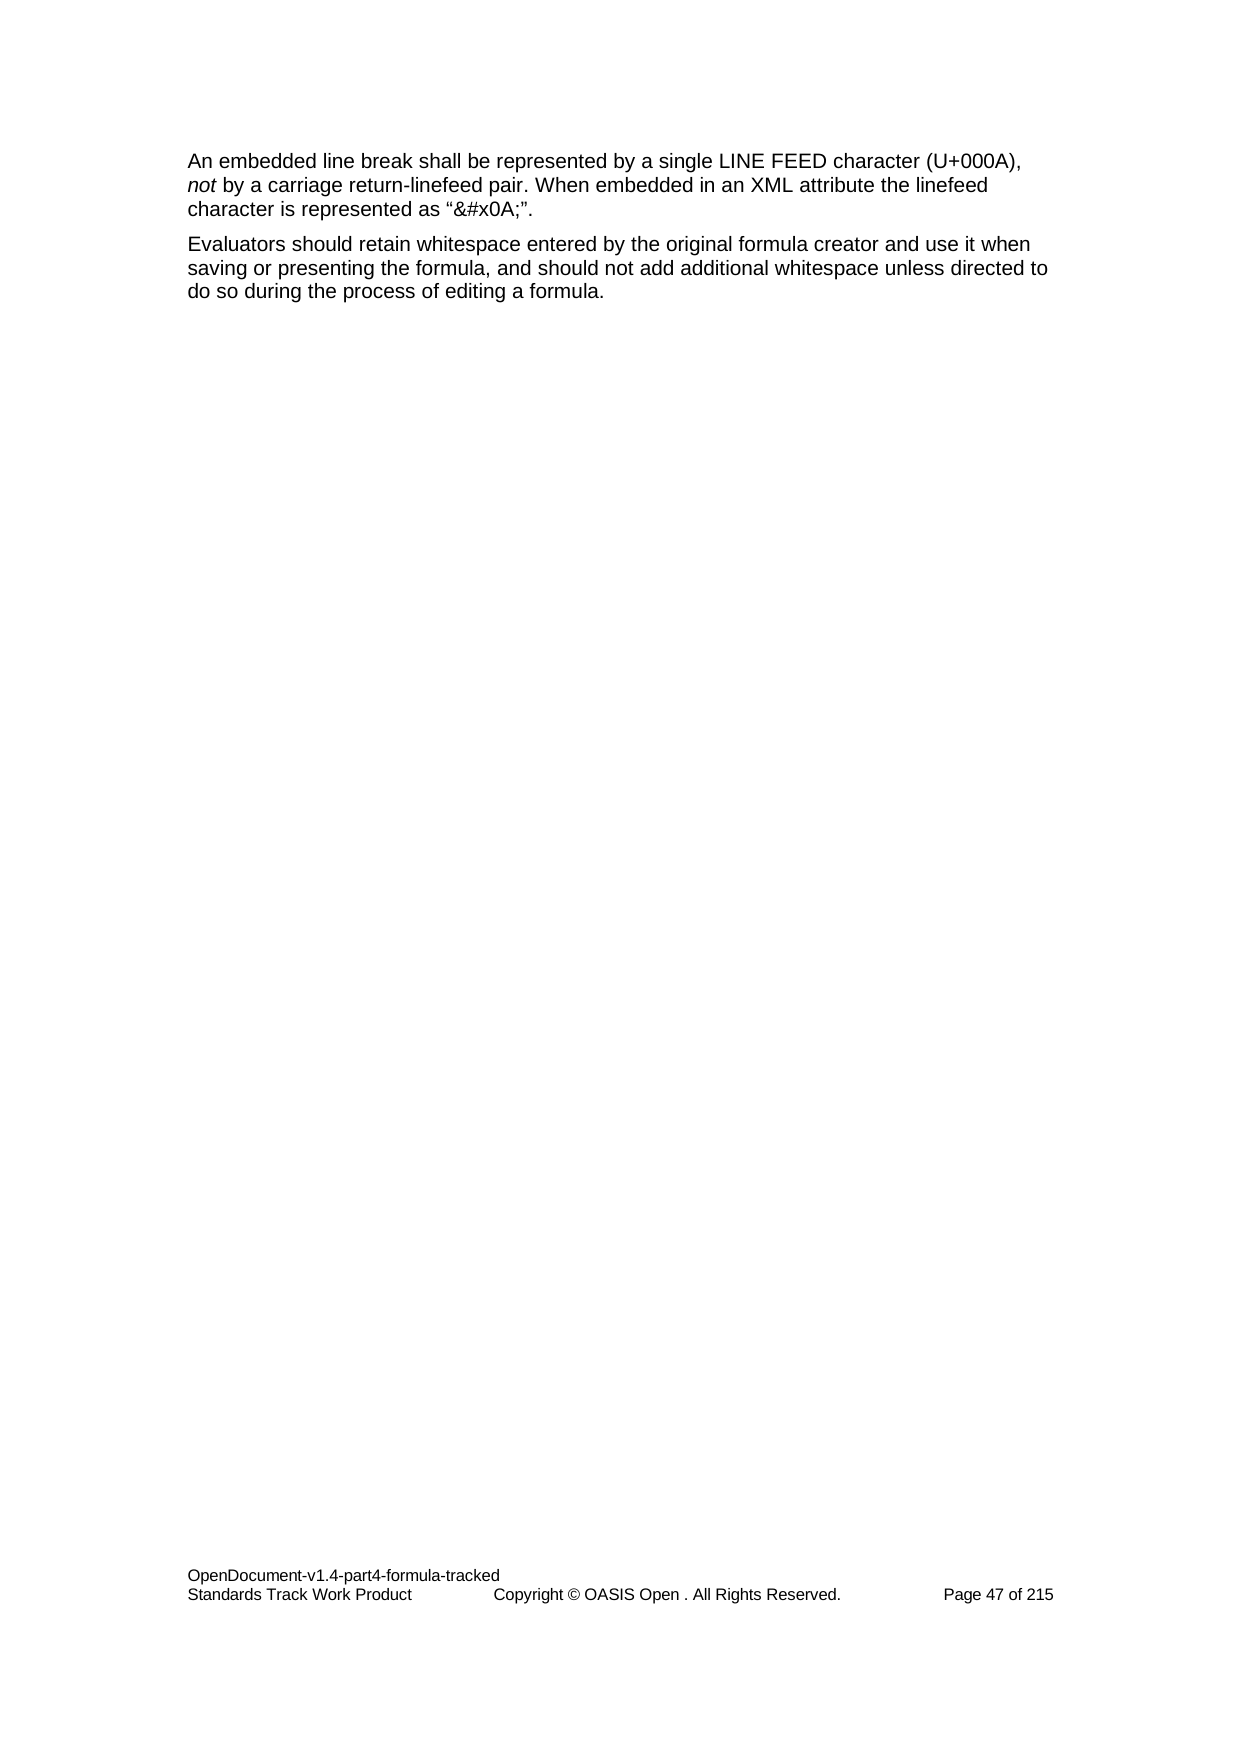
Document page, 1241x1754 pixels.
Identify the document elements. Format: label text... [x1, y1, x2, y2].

text An embedded line break shall be represented by a single LINE FEED character (U+000A), not by a carriage return-linefeed pair. When embedded in an XML attribute the linefeed character is represented as “&#x0A;”. [187, 150, 1053, 221]
text Evaluators should retain whitespace entered by the original formula creator and use it when saving or presenting the formula, and should not add additional whitespace unless directed to do so during the process of editing a formula. [187, 233, 1053, 303]
